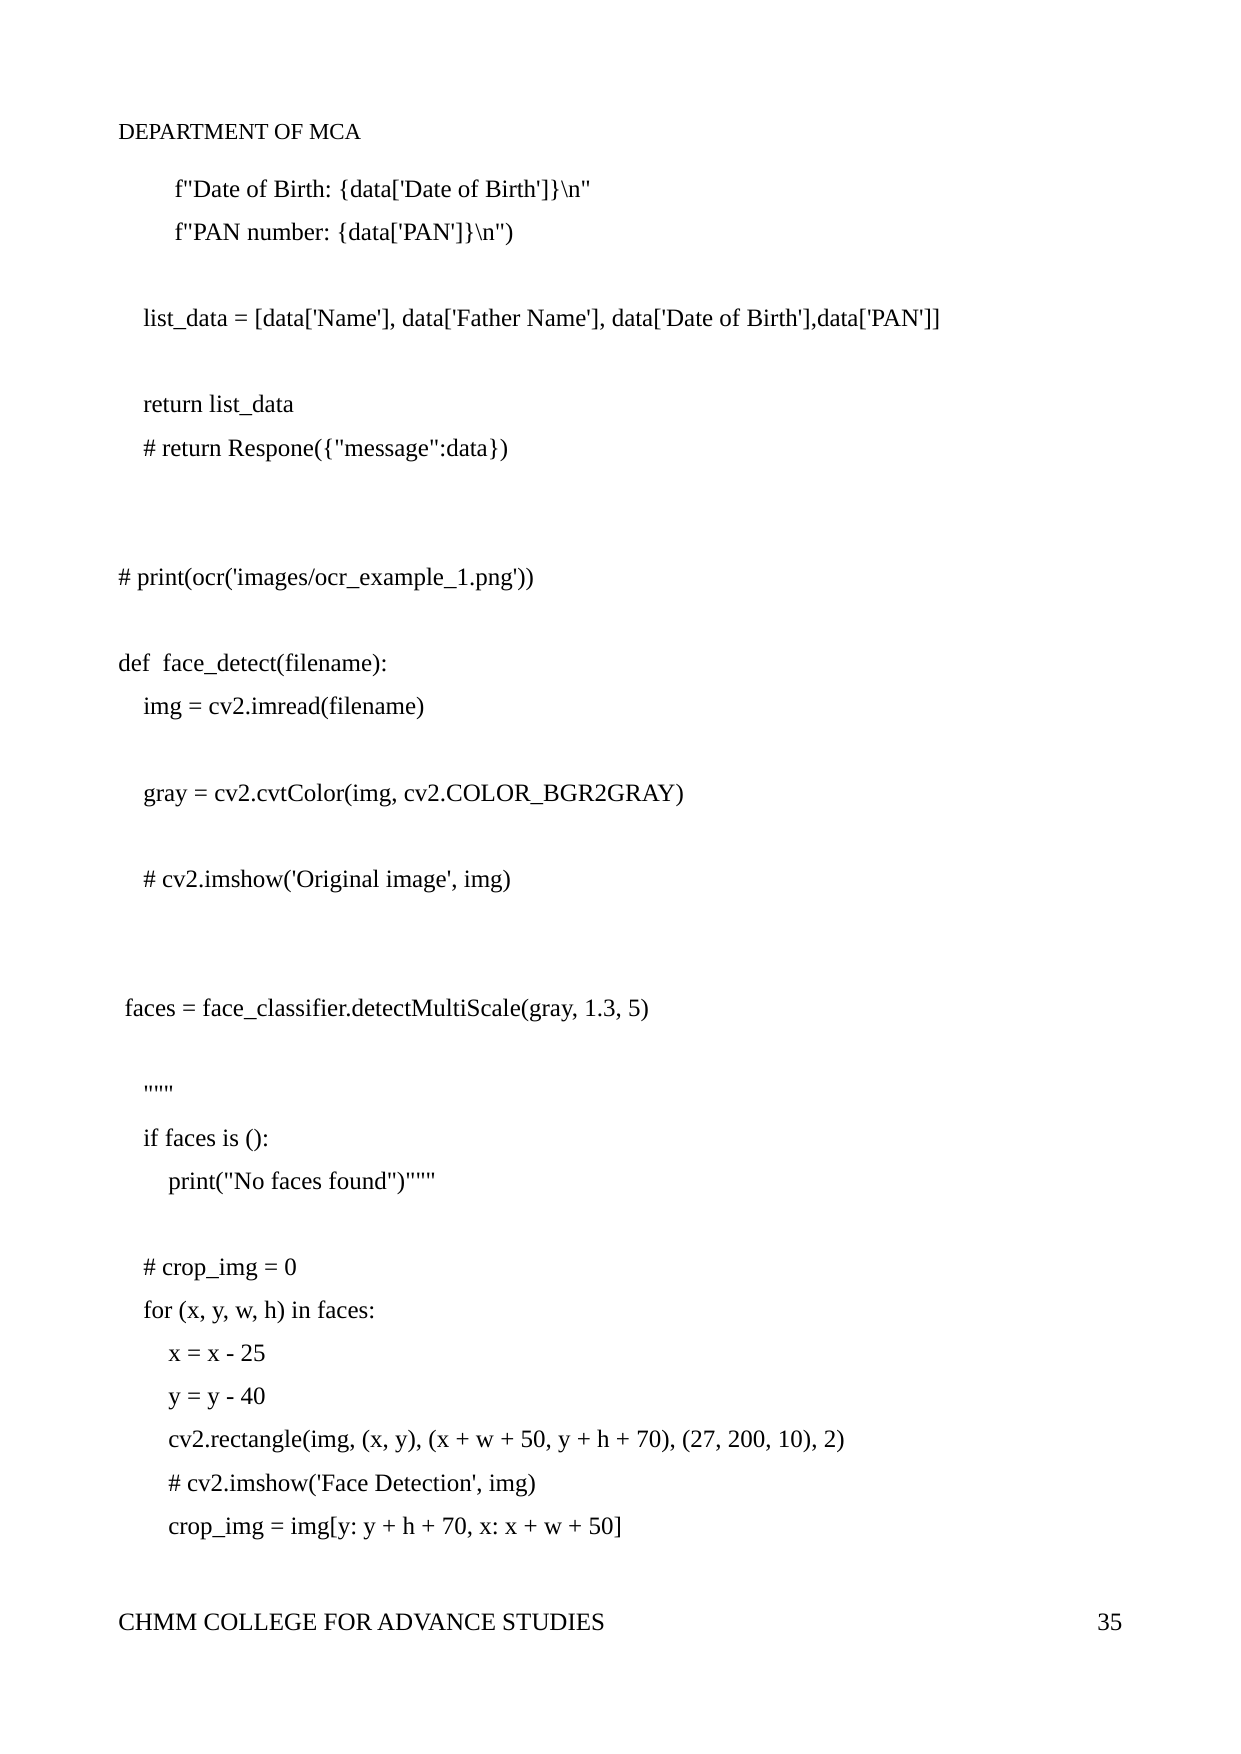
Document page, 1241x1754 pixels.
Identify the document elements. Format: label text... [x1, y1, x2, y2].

text f"Date of Birth: {data['Date of Birth']}\n" [118, 174, 1122, 203]
text # return Respone({"message":data}) [118, 433, 1122, 461]
text faces = face_classifier.detectMultiScale(gray, 1.3, 5) [118, 993, 1122, 1022]
text def face_detect(filename): [118, 648, 1122, 677]
text # crop_img = 0 [118, 1252, 1122, 1281]
text gray = cv2.cvtColor(img, cv2.COLOR_BGR2GRAY) [118, 778, 1122, 806]
text y = y - 40 [118, 1381, 1122, 1410]
text # cv2.imshow('Original image', img) [118, 864, 1122, 893]
text cv2.rectangle(img, (x, y), (x + w + 50, y + h + 70), (27, 200, 10), 2) [118, 1424, 1122, 1453]
text img = cv2.imread(filename) [118, 691, 1122, 720]
text if faces is (): [118, 1123, 1122, 1151]
text # print(ocr('images/ocr_example_1.png')) [118, 562, 1122, 591]
text for (x, y, w, h) in faces: [118, 1295, 1122, 1324]
text print("No faces found")""" [118, 1166, 1122, 1194]
text f"PAN number: {data['PAN']}\n") [118, 217, 1122, 246]
text return list_data [118, 389, 1122, 418]
text crop_img = img[y: y + h + 70, x: x + w + 50] [118, 1511, 1122, 1539]
text x = x - 25 [118, 1338, 1122, 1367]
text list_data = [data['Name'], data['Father Name'], data['Date of Birth'],data['PAN']] [118, 303, 1122, 332]
text # cv2.imshow('Face Detection', img) [118, 1468, 1122, 1496]
text """ [118, 1079, 1122, 1108]
